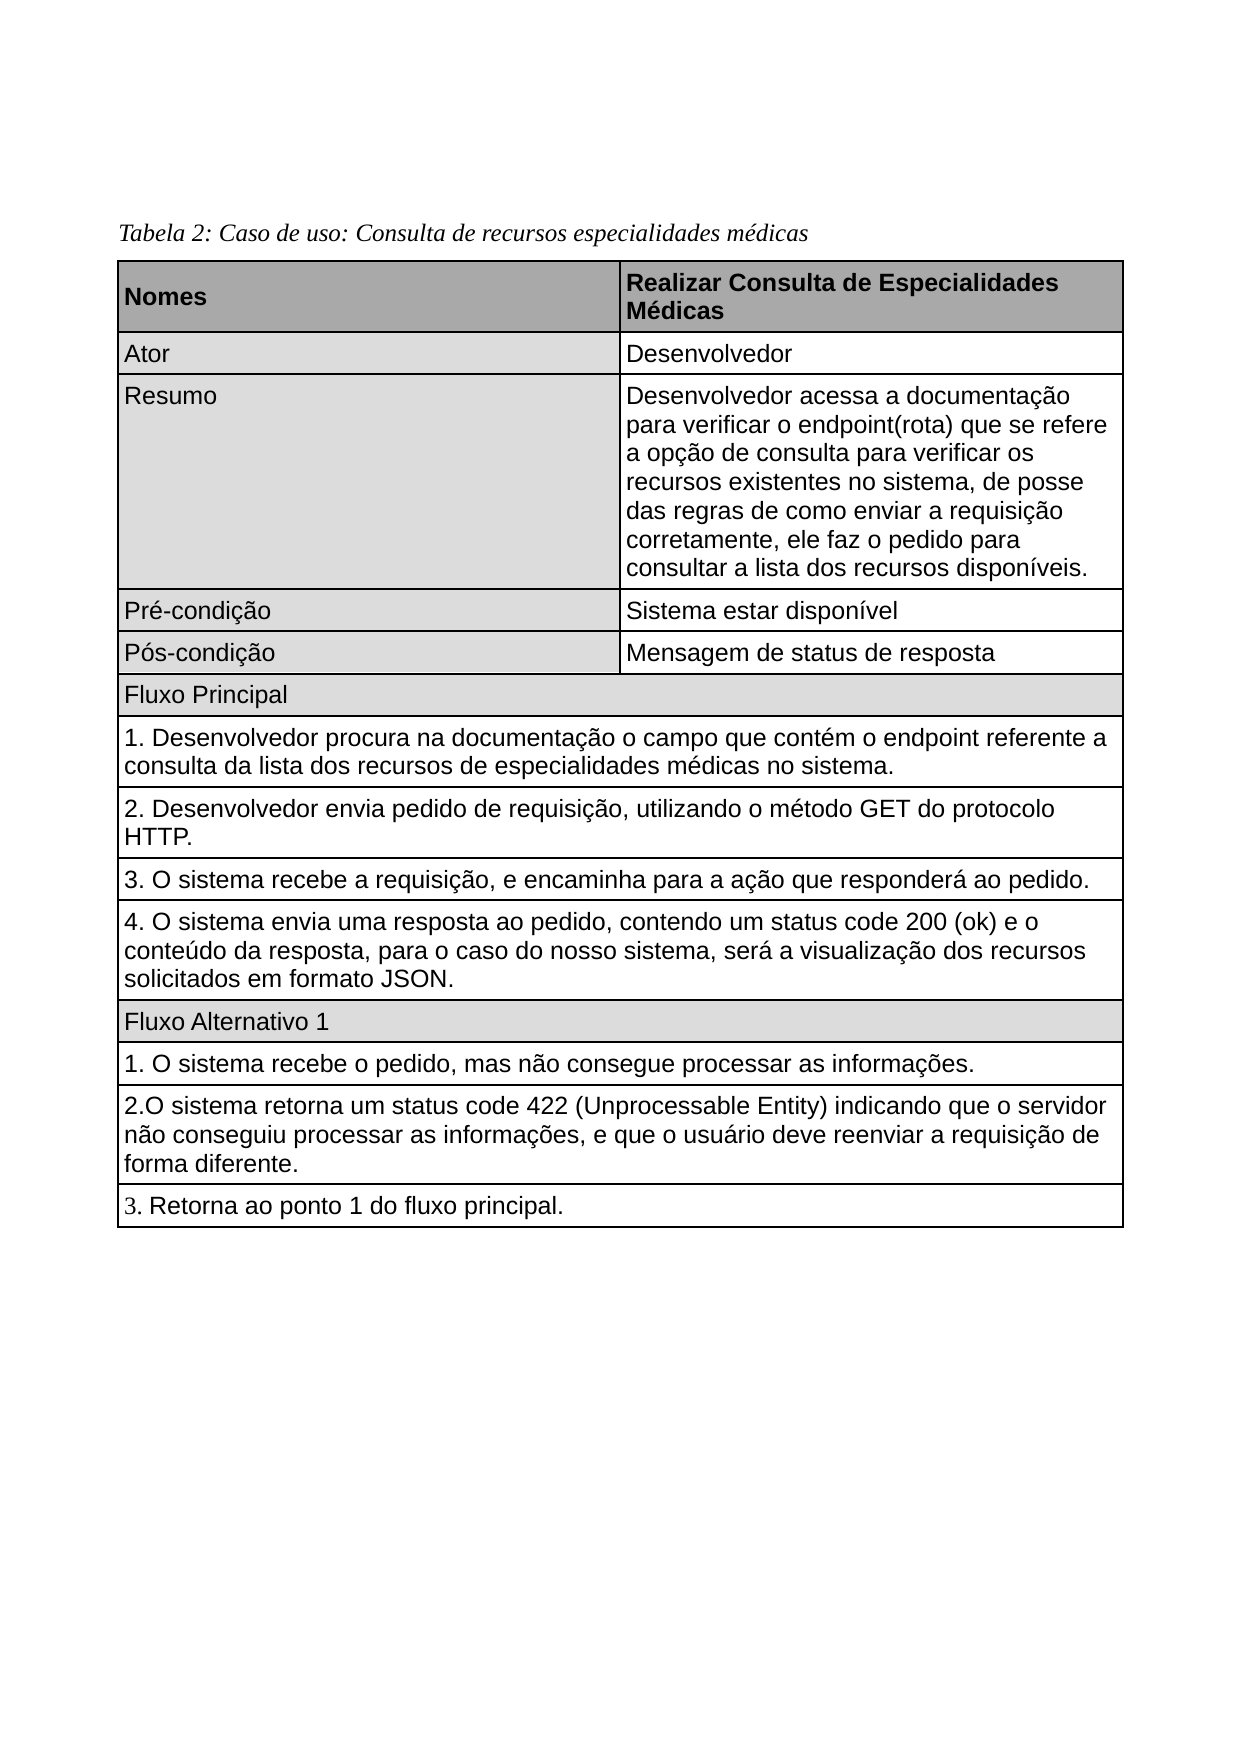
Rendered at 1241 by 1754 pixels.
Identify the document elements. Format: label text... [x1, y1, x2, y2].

table_cell Fluxo Principal [119, 675, 1122, 715]
table_cell Desenvolvedor acessa a documentação para verificar o endpoint(rota) que se refere a opção de consulta para verificar os recursos existentes no sistema, de posse das regras de como enviar a requisição corretamente, ele faz o pedido para consultar a lista dos recursos disponíveis. [621, 375, 1122, 588]
table_cell 1. O sistema recebe o pedido, mas não consegue processar as informações. [119, 1043, 1122, 1083]
table_cell Fluxo Alternativo 1 [119, 1001, 1122, 1041]
table_cell Sistema estar disponível [621, 590, 1122, 630]
table_cell 2.O sistema retorna um status code 422 (Unprocessable Entity) indicando que o servidor não conseguiu processar as informações, e que o usuário deve reenviar a requisição de forma diferente. [119, 1086, 1122, 1183]
table_cell Desenvolvedor [621, 333, 1122, 373]
table_cell Mensagem de status de resposta [621, 632, 1122, 672]
table_cell Pré-condição [119, 590, 619, 630]
table_header Nomes [119, 262, 619, 331]
table_cell 3. O sistema recebe a requisição, e encaminha para a ação que responderá ao pedido. [119, 859, 1122, 899]
text Tabela 2: Caso de uso: Consulta de recursos especialidades médicas [118, 218, 1122, 247]
table_cell 1. Desenvolvedor procura na documentação o campo que contém o endpoint referente a consulta da lista dos recursos de especialidades médicas no sistema. [119, 717, 1122, 786]
table_cell 2. Desenvolvedor envia pedido de requisição, utilizando o método GET do protocolo HTTP. [119, 788, 1122, 857]
table_header Realizar Consulta de Especialidades Médicas [621, 262, 1122, 331]
table_cell Pós-condição [119, 632, 619, 672]
table_cell Resumo [119, 375, 619, 588]
table_cell 3. Retorna ao ponto 1 do fluxo principal. [119, 1185, 1122, 1226]
table_cell 4. O sistema envia uma resposta ao pedido, contendo um status code 200 (ok) e o conteúdo da resposta, para o caso do nosso sistema, será a visualização dos recursos solicitados em formato JSON. [119, 901, 1122, 999]
table_cell Ator [119, 333, 619, 373]
